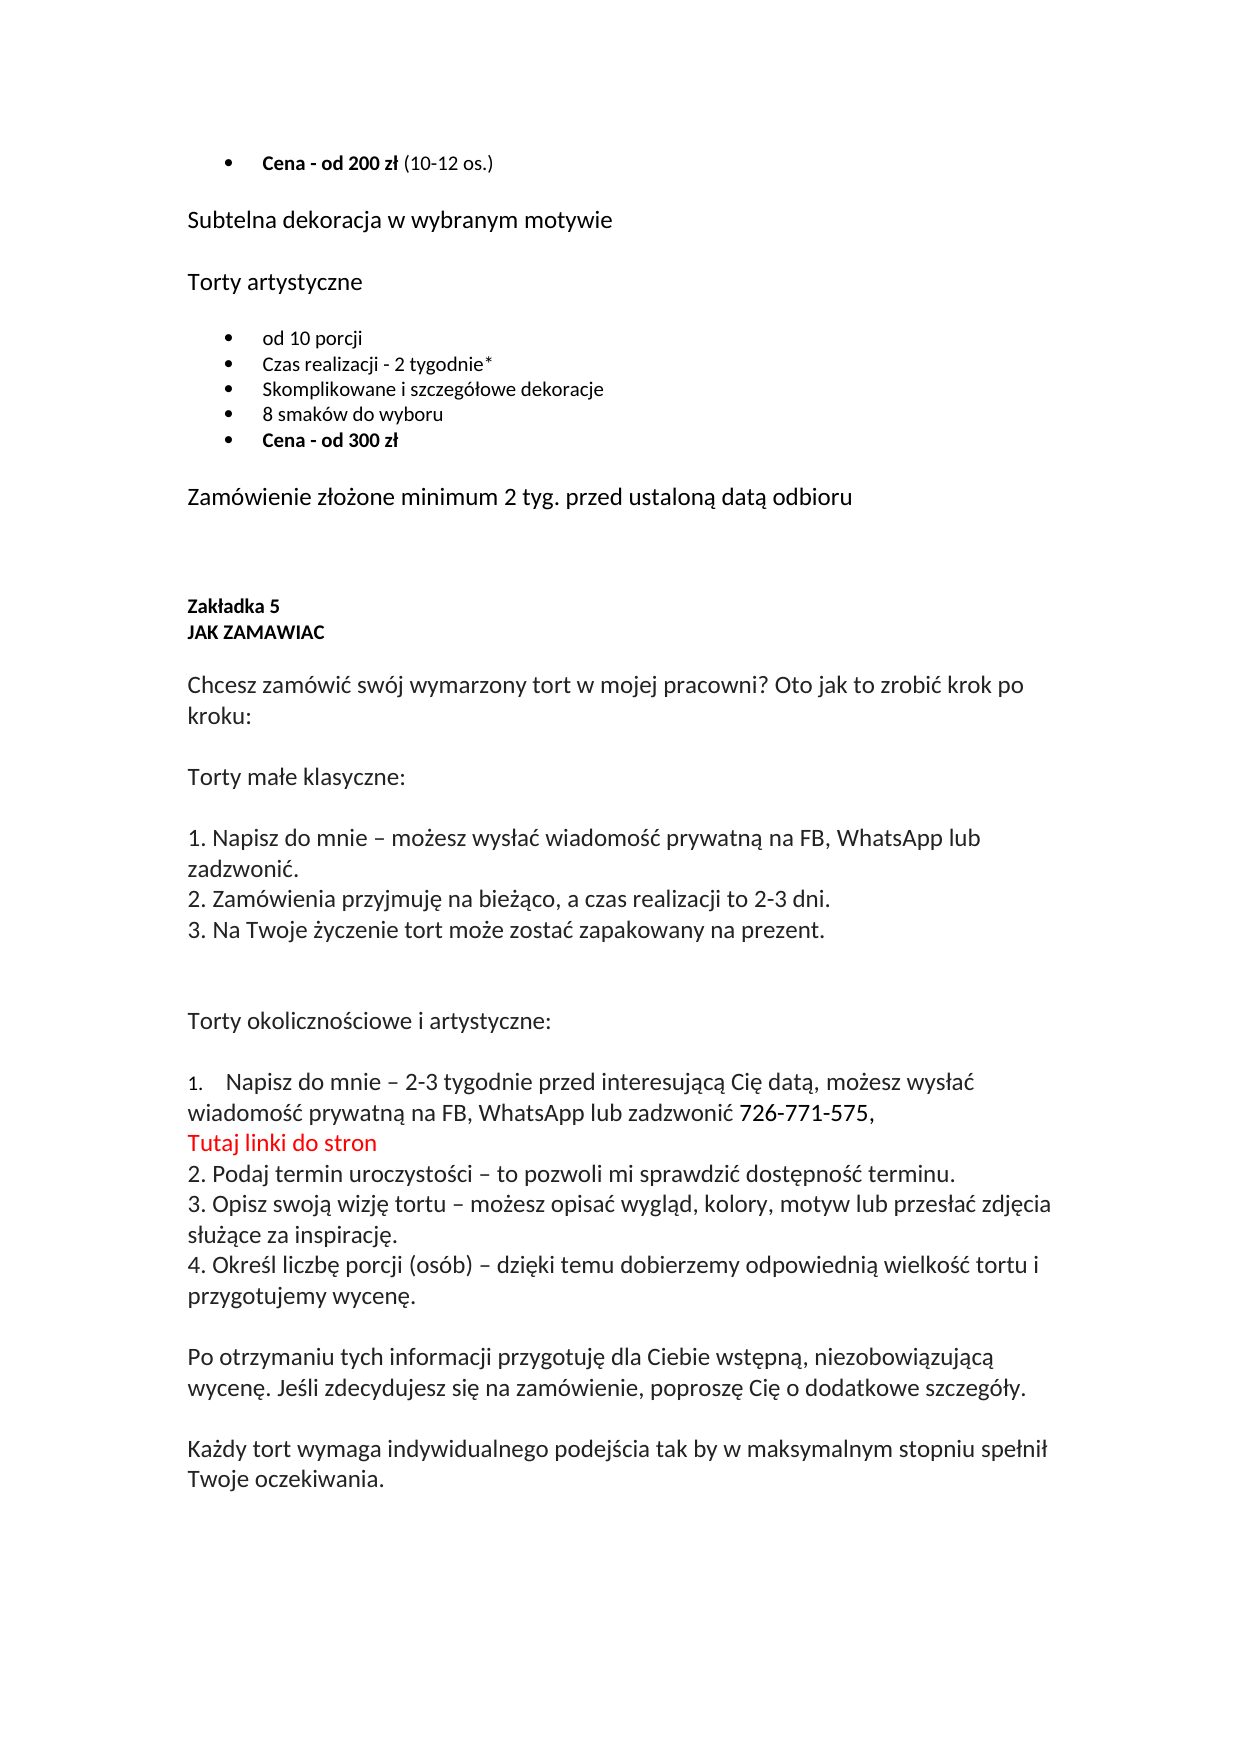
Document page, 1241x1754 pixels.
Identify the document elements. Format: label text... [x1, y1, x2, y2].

text Każdy tort wymaga indywidualnego podejścia tak by w maksymalnym stopniu spełnił Twoje oczekiwania. [187, 1433, 1053, 1494]
text 2. Podaj termin uroczystości – to pozwoli mi sprawdzić dostępność terminu. [187, 1158, 1053, 1188]
list Czas realizacji - 2 tygodnie* [225, 351, 1053, 376]
text Tutaj linki do stron [187, 1127, 1053, 1158]
text 4. Określ liczbę porcji (osób) – dzięki temu dobierzemy odpowiednią wielkość tortu i przygotujemy wycenę. [187, 1249, 1053, 1311]
list Na Twoje życzenie tort może zostać zapakowany na prezent. [187, 914, 1053, 944]
list Napisz do mnie – 2-3 tygodnie przed interesującą Cię datą, możesz wysłać wiadomość prywatną na FB, WhatsApp lub zadzwonić 726-771-575, [187, 1066, 1053, 1127]
list Zamówienia przyjmuję na bieżąco, a czas realizacji to 2-3 dni. [187, 883, 1053, 914]
list od 10 porcji [225, 325, 1053, 351]
list Cena - od 300 zł [225, 427, 1053, 452]
text Chcesz zamówić swój wymarzony tort w mojej pracowni? Oto jak to zrobić krok po kroku: [187, 670, 1053, 731]
text Torty małe klasyczne: [187, 761, 1053, 792]
text 3. Opisz swoją wizję tortu – możesz opisać wygląd, kolory, motyw lub przesłać zdjęcia służące za inspirację. [187, 1188, 1053, 1249]
text Zakładka 5 [187, 593, 1053, 619]
text Zamówienie złożone minimum 2 tyg. przed ustaloną datą odbioru [187, 482, 1053, 512]
text Subtelna dekoracja w wybranym motywie [187, 204, 1053, 235]
text 1. Napisz do mnie – możesz wysłać wiadomość prywatną na FB, WhatsApp lub zadzwonić. [187, 822, 1053, 883]
list 8 smaków do wyboru [225, 402, 1053, 427]
text JAK ZAMAWIAC [187, 619, 1053, 644]
list Cena - od 200 zł (10-12 os.) [225, 150, 1053, 175]
text Torty artystyczne [187, 266, 1053, 296]
text Po otrzymaniu tych informacji przygotuję dla Ciebie wstępną, niezobowiązującą wycenę. Jeśli zdecydujesz się na zamówienie, poproszę Cię o dodatkowe szczegóły. [187, 1341, 1053, 1402]
list Skomplikowane i szczegółowe dekoracje [225, 376, 1053, 402]
text Torty okolicznościowe i artystyczne: [187, 1005, 1053, 1036]
